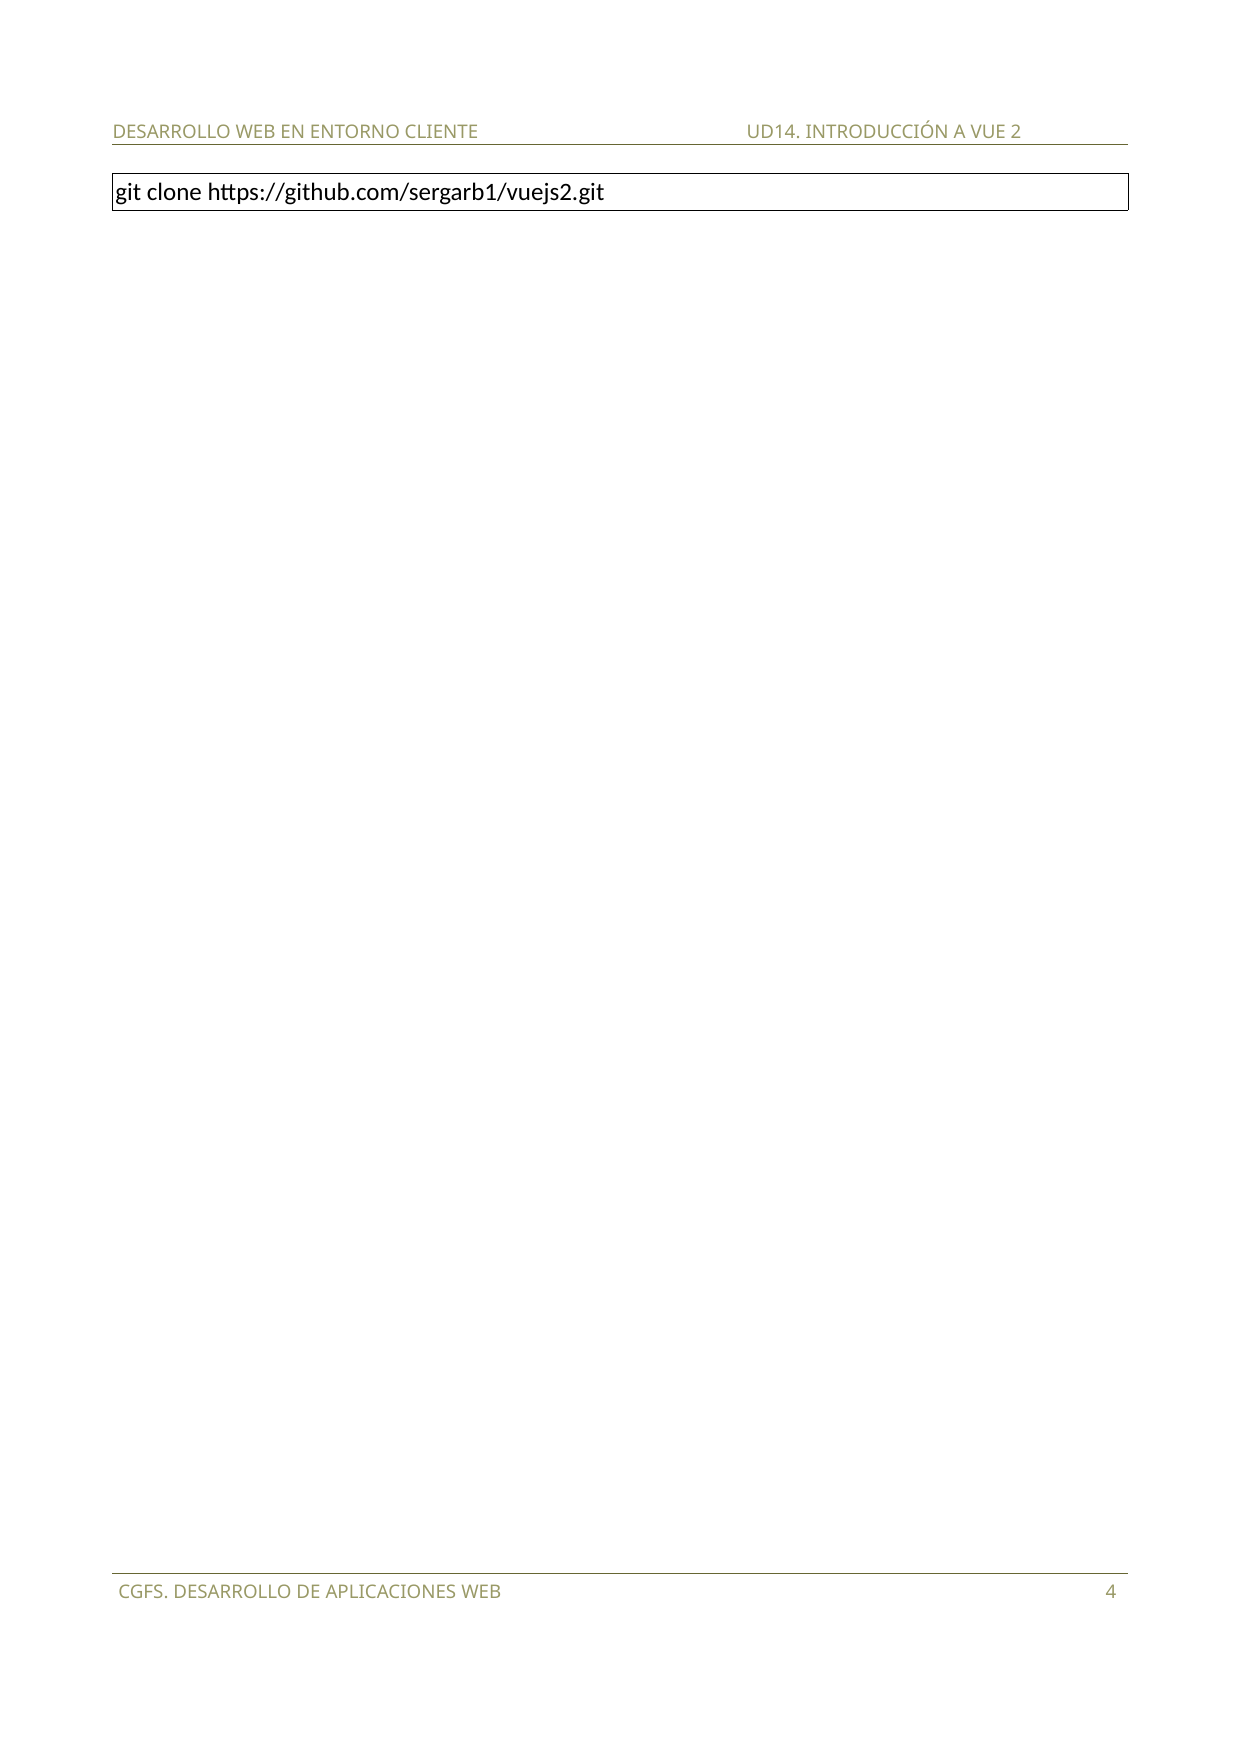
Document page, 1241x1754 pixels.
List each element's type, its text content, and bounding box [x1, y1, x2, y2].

text git clone https://github.com/sergarb1/vuejs2.git [113, 174, 1128, 210]
